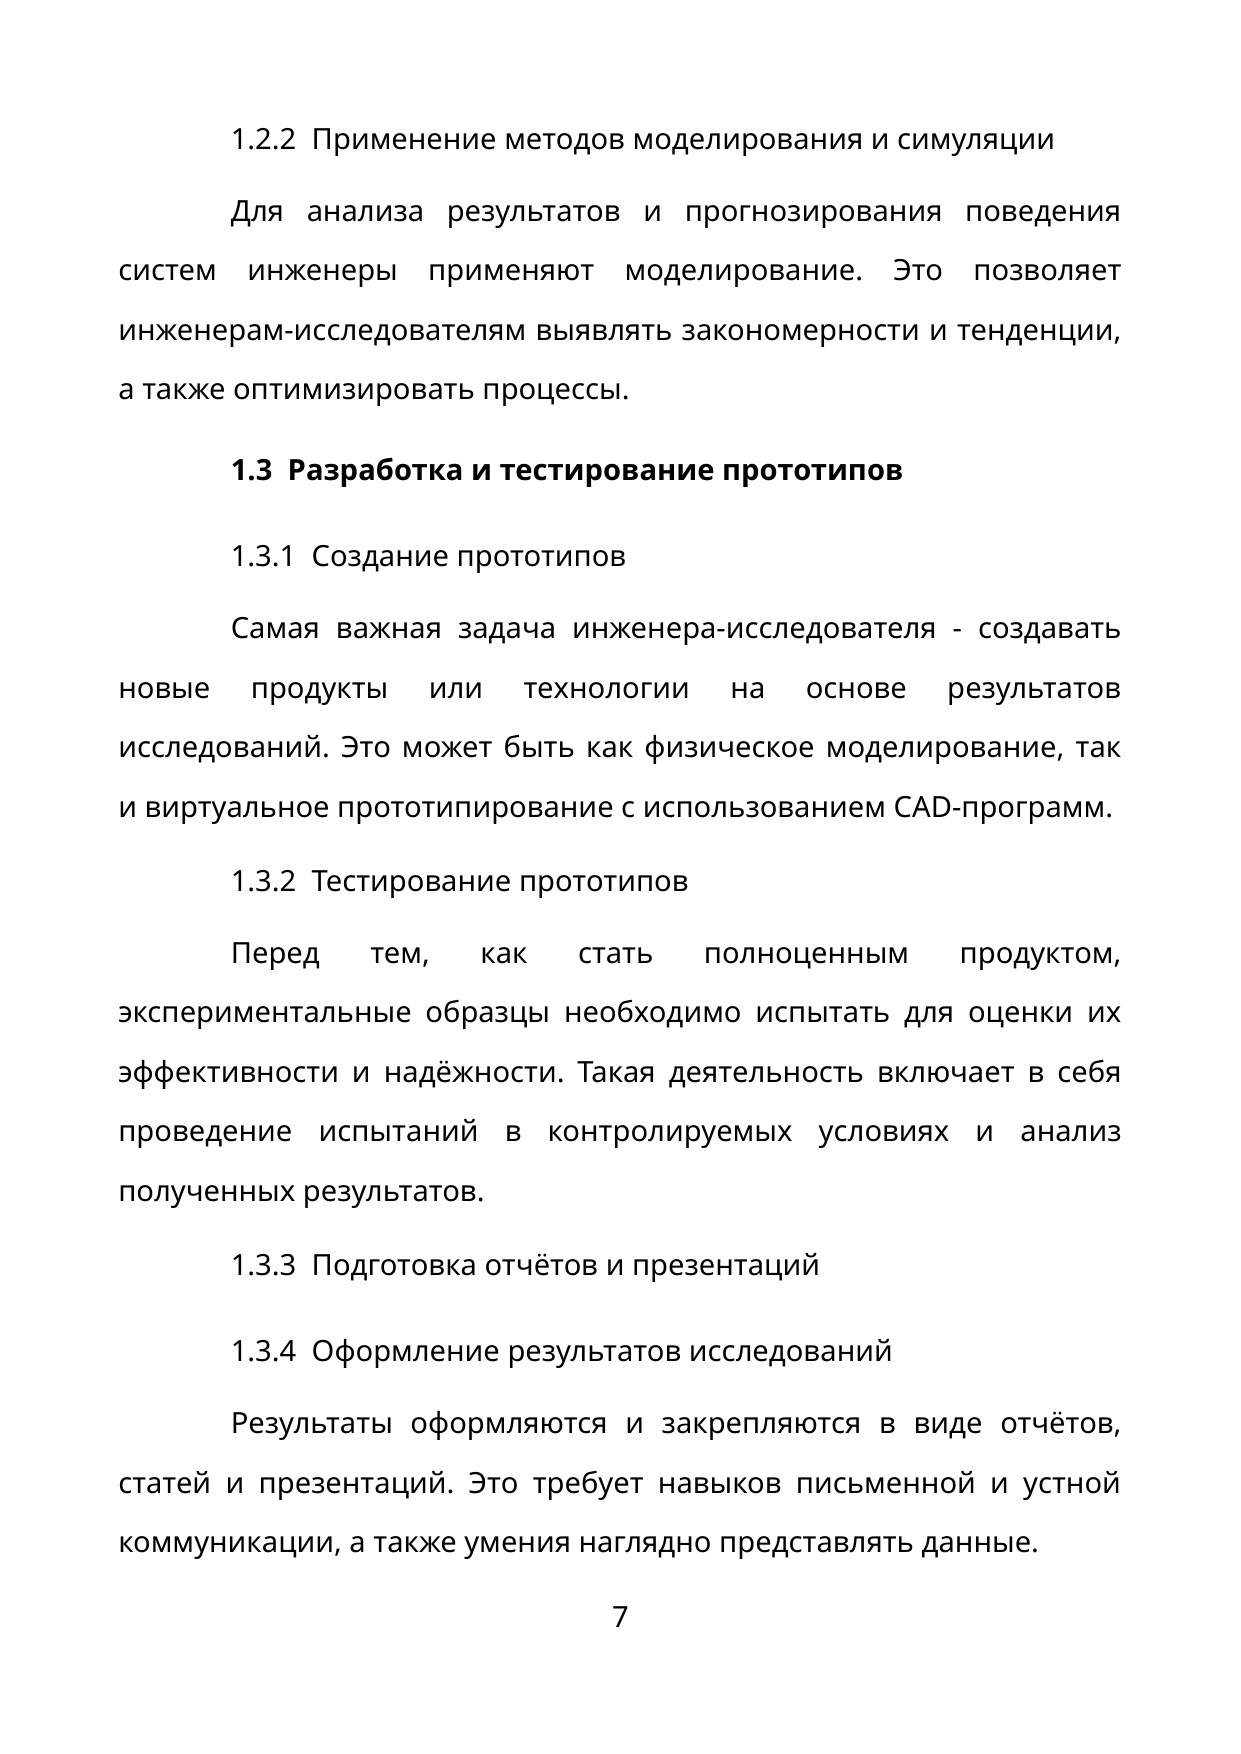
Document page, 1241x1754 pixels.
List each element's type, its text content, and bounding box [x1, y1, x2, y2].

subtitle Разработка и тестирование прототипов [118, 449, 1122, 488]
subtitle Подготовка отчётов и презентаций [118, 1244, 1122, 1283]
text Результаты оформляются и закрепляются в виде отчётов, статей и презентаций. Это требует навыков письменной и устной коммуникации, а также умения наглядно представлять данные. [118, 1402, 1122, 1561]
subtitle Создание прототипов [118, 535, 1122, 575]
text Самая важная задача инженера-исследователя - создавать новые продукты или технологии на основе результатов исследований. Это может быть как физическое моделирование, так и виртуальное прототипирование с использованием CAD-программ. [118, 607, 1122, 826]
subtitle Применение методов моделирования и симуляции [118, 118, 1122, 158]
subtitle Тестирование прототипов [118, 860, 1122, 899]
text Для анализа результатов и прогнозирования поведения систем инженеры применяют моделирование. Это позволяет инженерам-исследователям выявлять закономерности и тенденции, а также оптимизировать процессы. [118, 190, 1122, 408]
subtitle Оформление результатов исследований [118, 1330, 1122, 1370]
text Перед тем, как стать полноценным продуктом, экспериментальные образцы необходимо испытать для оценки их эффективности и надёжности. Такая деятельность включает в себя проведение испытаний в контролируемых условиях и анализ полученных результатов. [118, 932, 1122, 1209]
